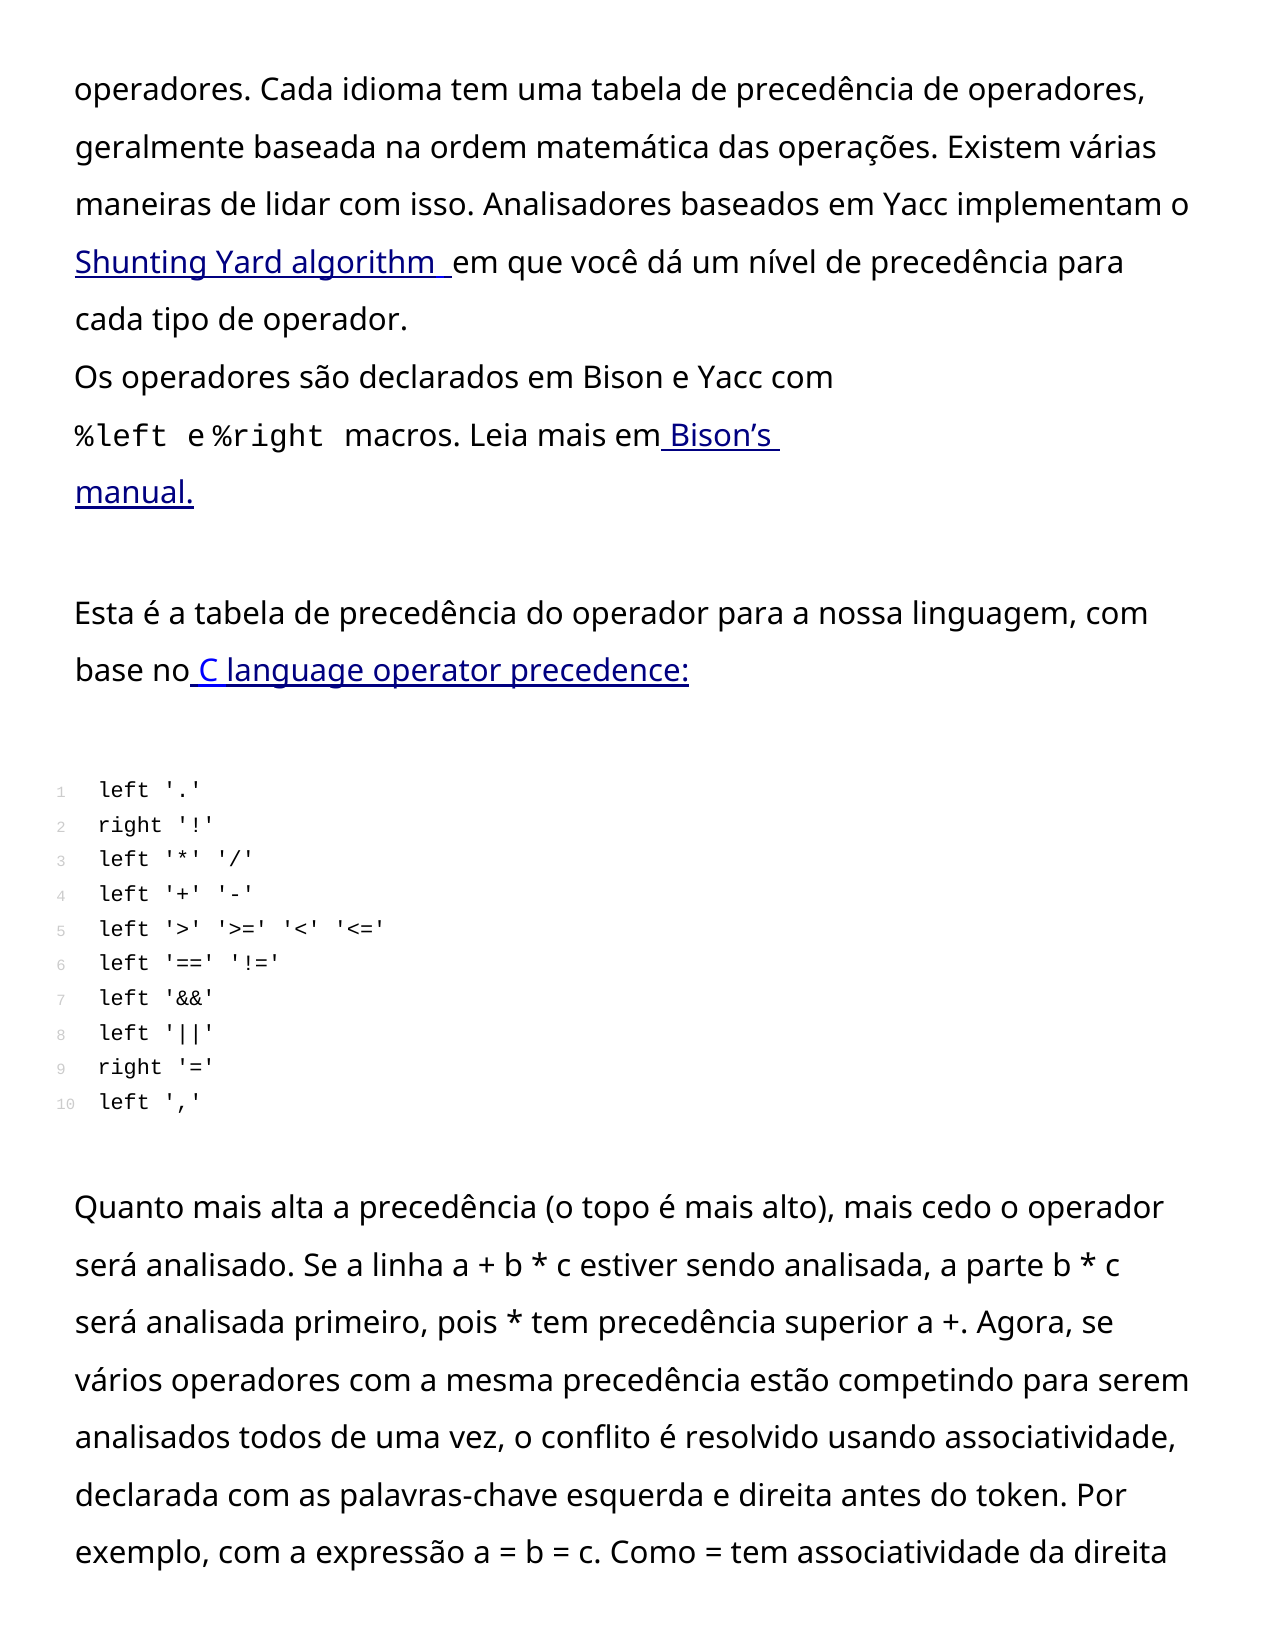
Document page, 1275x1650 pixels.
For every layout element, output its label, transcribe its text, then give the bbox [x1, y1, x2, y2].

text Quanto mais alta a precedência (o topo é mais alto), mais cedo o operador será analisado. Se a linha a + b * c estiver sendo analisada, a parte b * c será analisada primeiro, pois * tem precedência superior a +. Agora, se vários operadores com a mesma precedência estão competindo para serem analisados todos de uma vez, o conflito é resolvido usando associatividade, declarada com as palavras-chave esquerda e direita antes do token. Por exemplo, com a expressão a = b = c. Como = tem associatividade da direita [73, 1185, 1191, 1573]
list left '*' '/' [56, 848, 1274, 873]
list left ',' [56, 1091, 1274, 1116]
list right '=' [56, 1057, 1274, 1081]
list right '!' [56, 814, 1274, 838]
list left '&&' [56, 987, 1274, 1012]
text Esta é a tabela de precedência do operador para a nossa linguagem, com base no C language operator precedence: [73, 591, 1191, 691]
list left '>' '>=' '<' '<=' [56, 918, 1274, 943]
text Os operadores são declarados em Bison e Yacc com %left e %right macros. Leia mais em Bison’s manual. [73, 355, 855, 513]
list left '||' [56, 1022, 1274, 1047]
list left '==' '!=' [56, 952, 1274, 977]
text operadores. Cada idioma tem uma tabela de precedência de operadores, geralmente baseada na ordem matemática das operações. Existem várias maneiras de lidar com isso. Analisadores baseados em Yacc implementam o Shunting Yard algorithm em que você dá um nível de precedência para cada tipo de operador. [73, 67, 1191, 340]
list left '.' [56, 779, 1274, 804]
list left '+' '-' [56, 883, 1274, 908]
